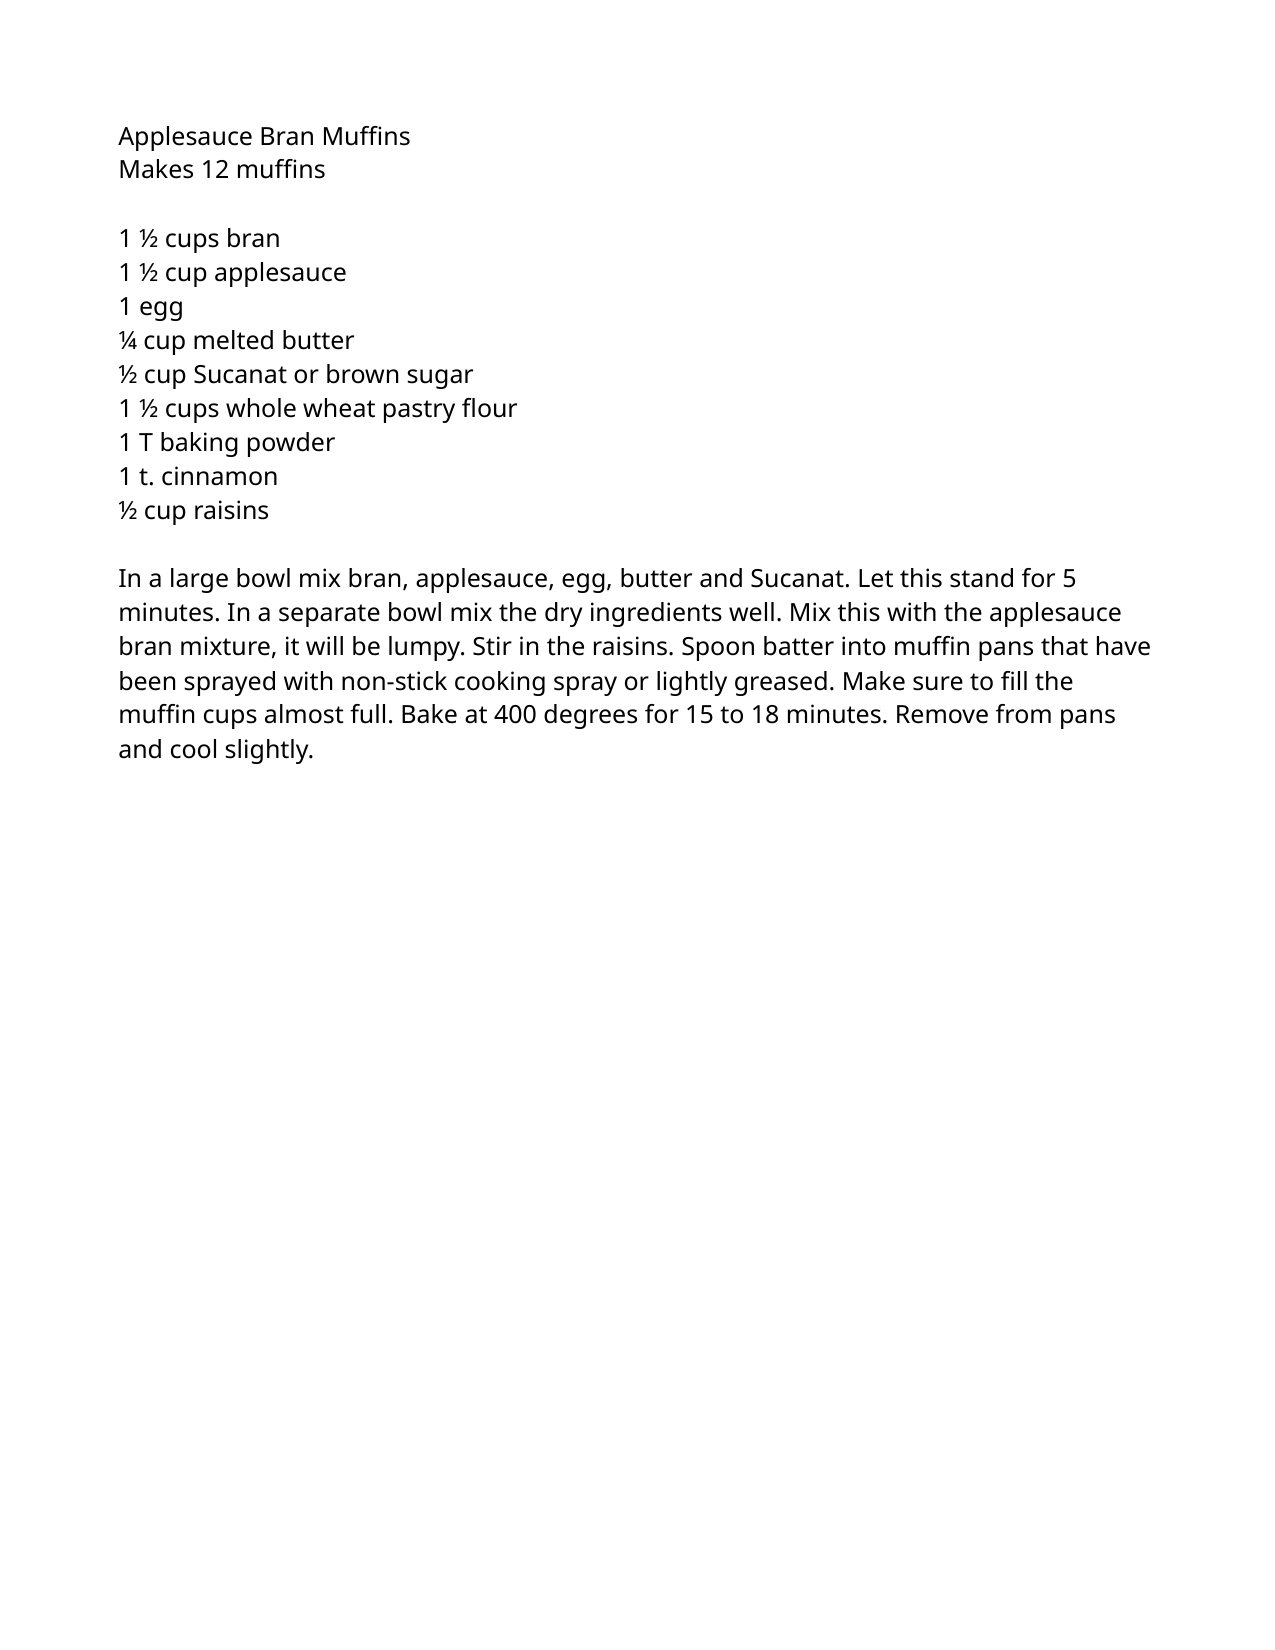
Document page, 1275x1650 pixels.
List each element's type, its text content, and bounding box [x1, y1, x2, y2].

text Makes 12 muffins [118, 152, 1157, 186]
text Applesauce Bran Muffins [118, 118, 1157, 152]
text 1 T baking powder [118, 425, 1157, 459]
text 1 ½ cups bran [118, 220, 1157, 254]
text ½ cup Sucanat or brown sugar [118, 357, 1157, 391]
text 1 ½ cups whole wheat pastry flour [118, 391, 1157, 425]
text ½ cup raisins [118, 493, 1157, 527]
text 1 egg [118, 288, 1157, 322]
text ¼ cup melted butter [118, 322, 1157, 357]
text In a large bowl mix bran, applesauce, egg, butter and Sucanat. Let this stand for 5 minutes. In a separate bowl mix the dry ingredients well. Mix this with the applesauce bran mixture, it will be lumpy. Stir in the raisins. Spoon batter into muffin pans that have been sprayed with non-stick cooking spray or lightly greased. Make sure to fill the muffin cups almost full. Bake at 400 degrees for 15 to 18 minutes. Remove from pans and cool slightly. [118, 561, 1157, 765]
text 1 t. cinnamon [118, 459, 1157, 493]
text 1 ½ cup applesauce [118, 254, 1157, 288]
